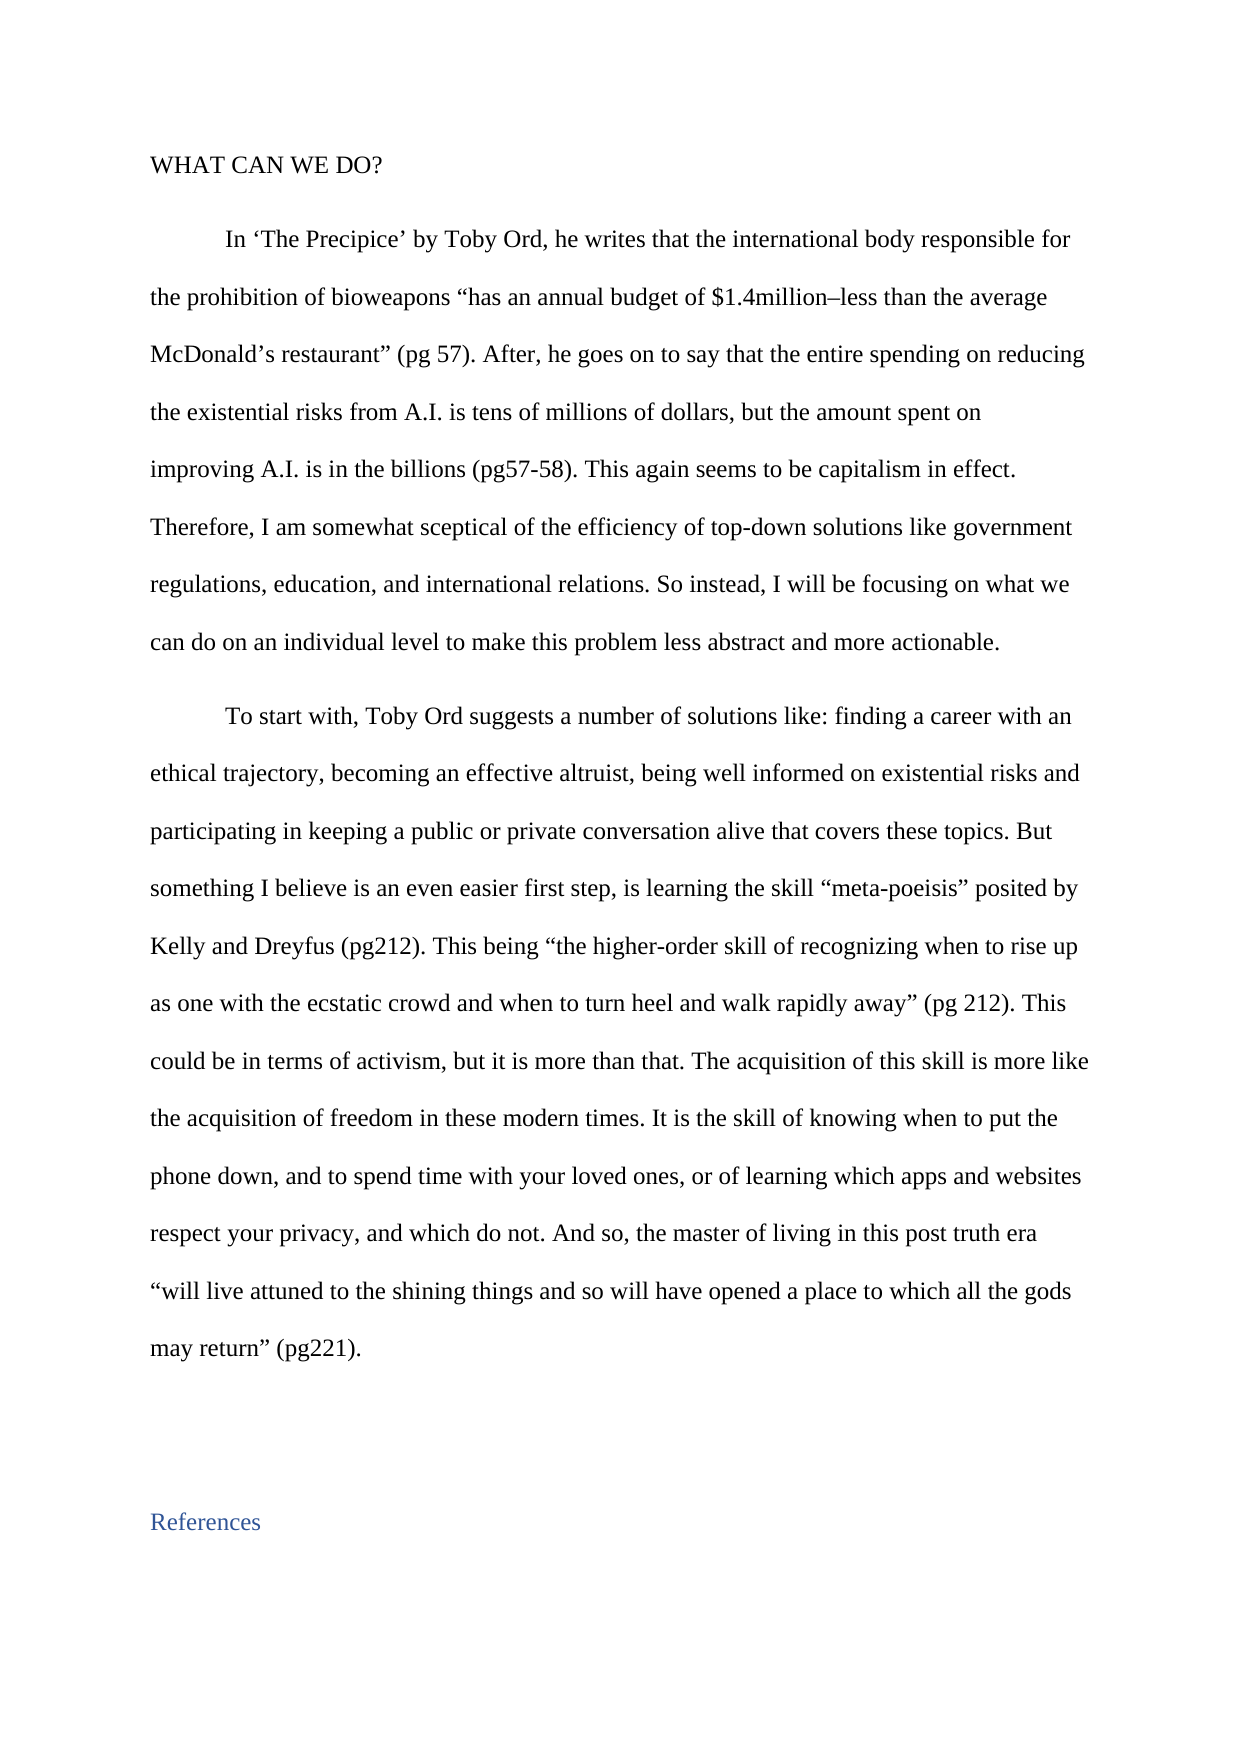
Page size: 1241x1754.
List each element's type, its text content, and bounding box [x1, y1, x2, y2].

text To start with, Toby Ord suggests a number of solutions like: finding a career with an ethical trajectory, becoming an effective altruist, being well informed on existential risks and participating in keeping a public or private conversation alive that covers these topics. But something I believe is an even easier first step, is learning the skill “meta-poeisis” posited by Kelly and Dreyfus (pg212). This being “the higher-order skill of recognizing when to rise up as one with the ecstatic crowd and when to turn heel and walk rapidly away” (pg 212). This could be in terms of activism, but it is more than that. The acquisition of this skill is more like the acquisition of freedom in these modern times. It is the skill of knowing when to put the phone down, and to spend time with your loved ones, or of learning which apps and websites respect your privacy, and which do not. And so, the master of living in this post truth era “will live attuned to the shining things and so will have opened a place to which all the gods may return” (pg221). [150, 701, 1090, 1362]
text WHAT CAN WE DO? [150, 150, 1090, 179]
subtitle References [150, 1507, 1090, 1535]
text In ‘The Precipice’ by Toby Ord, he writes that the international body responsible for the prohibition of bioweapons “has an annual budget of $1.4million–less than the average McDonald’s restaurant” (pg 57). After, he goes on to say that the entire spending on reducing the existential risks from A.I. is tens of millions of dollars, but the amount spent on improving A.I. is in the billions (pg57-58). This again seems to be capitalism in effect. Therefore, I am somewhat sceptical of the efficiency of top-down solutions like government regulations, education, and international relations. So instead, I will be focusing on what we can do on an individual level to make this problem less abstract and more actionable. [150, 224, 1090, 655]
